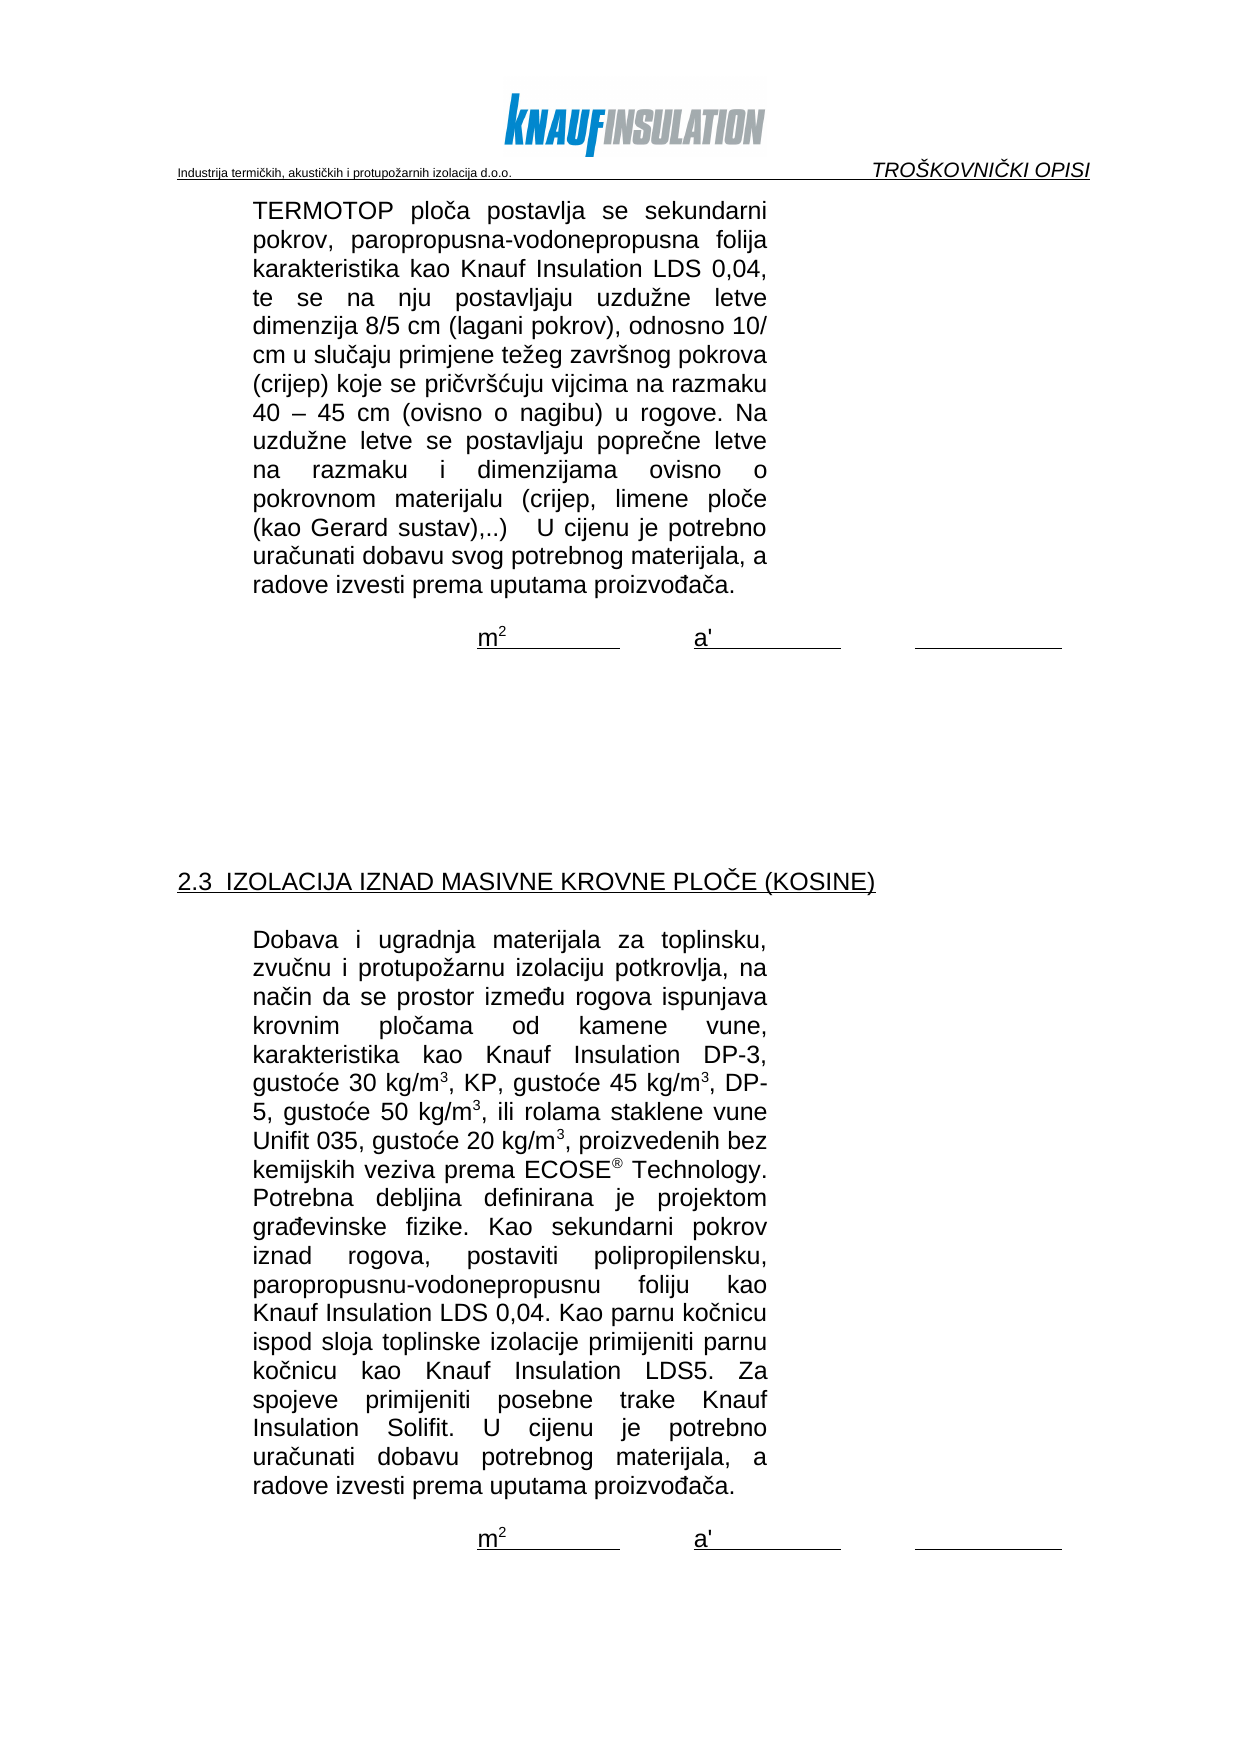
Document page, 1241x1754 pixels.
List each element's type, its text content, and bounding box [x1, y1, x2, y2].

subtitle 2.3 IZOLACIJA IZNAD MASIVNE KROVNE PLOČE (KOSINE) [177, 867, 1092, 896]
text m2 a' [402, 1524, 1092, 1552]
picture [503, 76, 767, 157]
text m2 a' [402, 623, 1092, 652]
text TERMOTOP ploča postavlja se sekundarni pokrov, paropropusna-vodonepropusna folija karakteristika kao Knauf Insulation LDS 0,04, te se na nju postavljaju uzdužne letve dimenzija 8/5 cm (lagani pokrov), odnosno 10/ cm u slučaju primjene težeg završnog pokrova (crijep) koje se pričvršćuju vijcima na razmaku 40 – 45 cm (ovisno o nagibu) u rogove. Na uzdužne letve se postavljaju poprečne letve na razmaku i dimenzijama ovisno o pokrovnom materijalu (crijep, limene ploče (kao Gerard sustav),..) U cijenu je potrebno uračunati dobavu svog potrebnog materijala, a radove izvesti prema uputama proizvođača. [252, 196, 768, 599]
text Dobava i ugradnja materijala za toplinsku, zvučnu i protupožarnu izolaciju potkrovlja, na način da se prostor između rogova ispunjava krovnim pločama od kamene vune, karakteristika kao Knauf Insulation DP-3, gustoće 30 kg/m3, KP, gustoće 45 kg/m3, DP-5, gustoće 50 kg/m3, ili rolama staklene vune Unifit 035, gustoće 20 kg/m3, proizvedenih bez kemijskih veziva prema ECOSE® Technology. Potrebna debljina definirana je projektom građevinske fizike. Kao sekundarni pokrov iznad rogova, postaviti polipropilensku, paropropusnu-vodonepropusnu foliju kao Knauf Insulation LDS 0,04. Kao parnu kočnicu ispod sloja toplinske izolacije primijeniti parnu kočnicu kao Knauf Insulation LDS5. Za spojeve primijeniti posebne trake Knauf Insulation Solifit. U cijenu je potrebno uračunati dobavu potrebnog materijala, a radove izvesti prema uputama proizvođača. [252, 925, 768, 1500]
